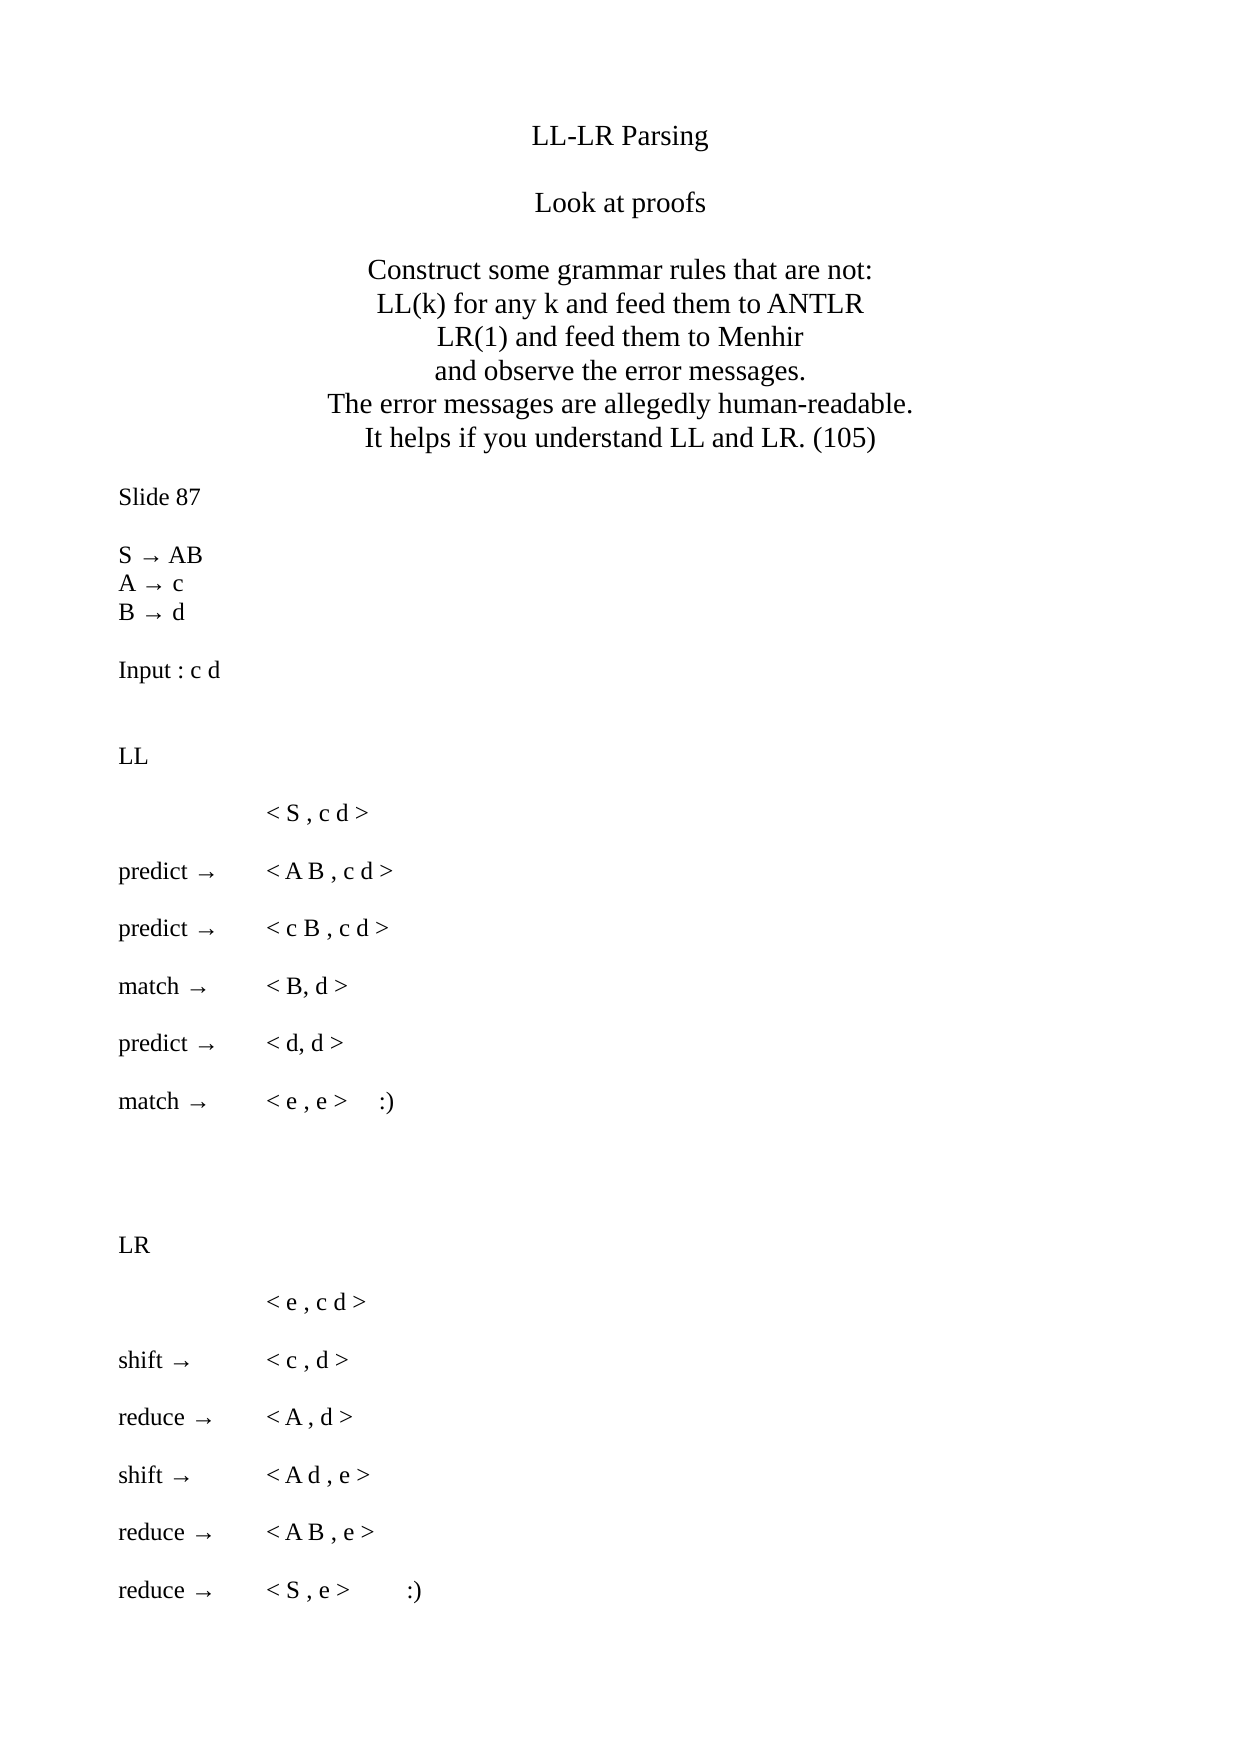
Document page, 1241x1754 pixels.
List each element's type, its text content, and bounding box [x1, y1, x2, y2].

text reduce → < A B , e > [118, 1517, 1122, 1546]
text LL(k) for any k and feed them to ANTLR [118, 286, 1122, 319]
text Input : c d [118, 655, 1122, 683]
text S → AB [118, 540, 1122, 568]
text LL-LR Parsing [118, 118, 1122, 152]
text predict → < c B , c d > [118, 913, 1122, 942]
text LL [118, 741, 1122, 770]
text predict → < A B , c d > [118, 856, 1122, 885]
text and observe the error messages. [118, 353, 1122, 386]
text < e , c d > [118, 1287, 1122, 1316]
text shift → < c , d > [118, 1345, 1122, 1373]
text LR [118, 1230, 1122, 1258]
text < S , c d > [118, 798, 1122, 827]
text LR(1) and feed them to Menhir [118, 319, 1122, 353]
text shift → < A d , e > [118, 1460, 1122, 1488]
text reduce → < S , e > :) [118, 1575, 1122, 1603]
text B → d [118, 597, 1122, 626]
text It helps if you understand LL and LR. (105) [118, 420, 1122, 453]
text predict → < d, d > [118, 1028, 1122, 1057]
text Slide 87 [118, 482, 1122, 511]
text reduce → < A , d > [118, 1402, 1122, 1431]
text Construct some grammar rules that are not: [118, 252, 1122, 286]
text match → < B, d > [118, 971, 1122, 1000]
text The error messages are allegedly human-readable. [118, 386, 1122, 420]
text match → < e , e > :) [118, 1086, 1122, 1115]
text Look at proofs [118, 185, 1122, 219]
text A → c [118, 568, 1122, 597]
